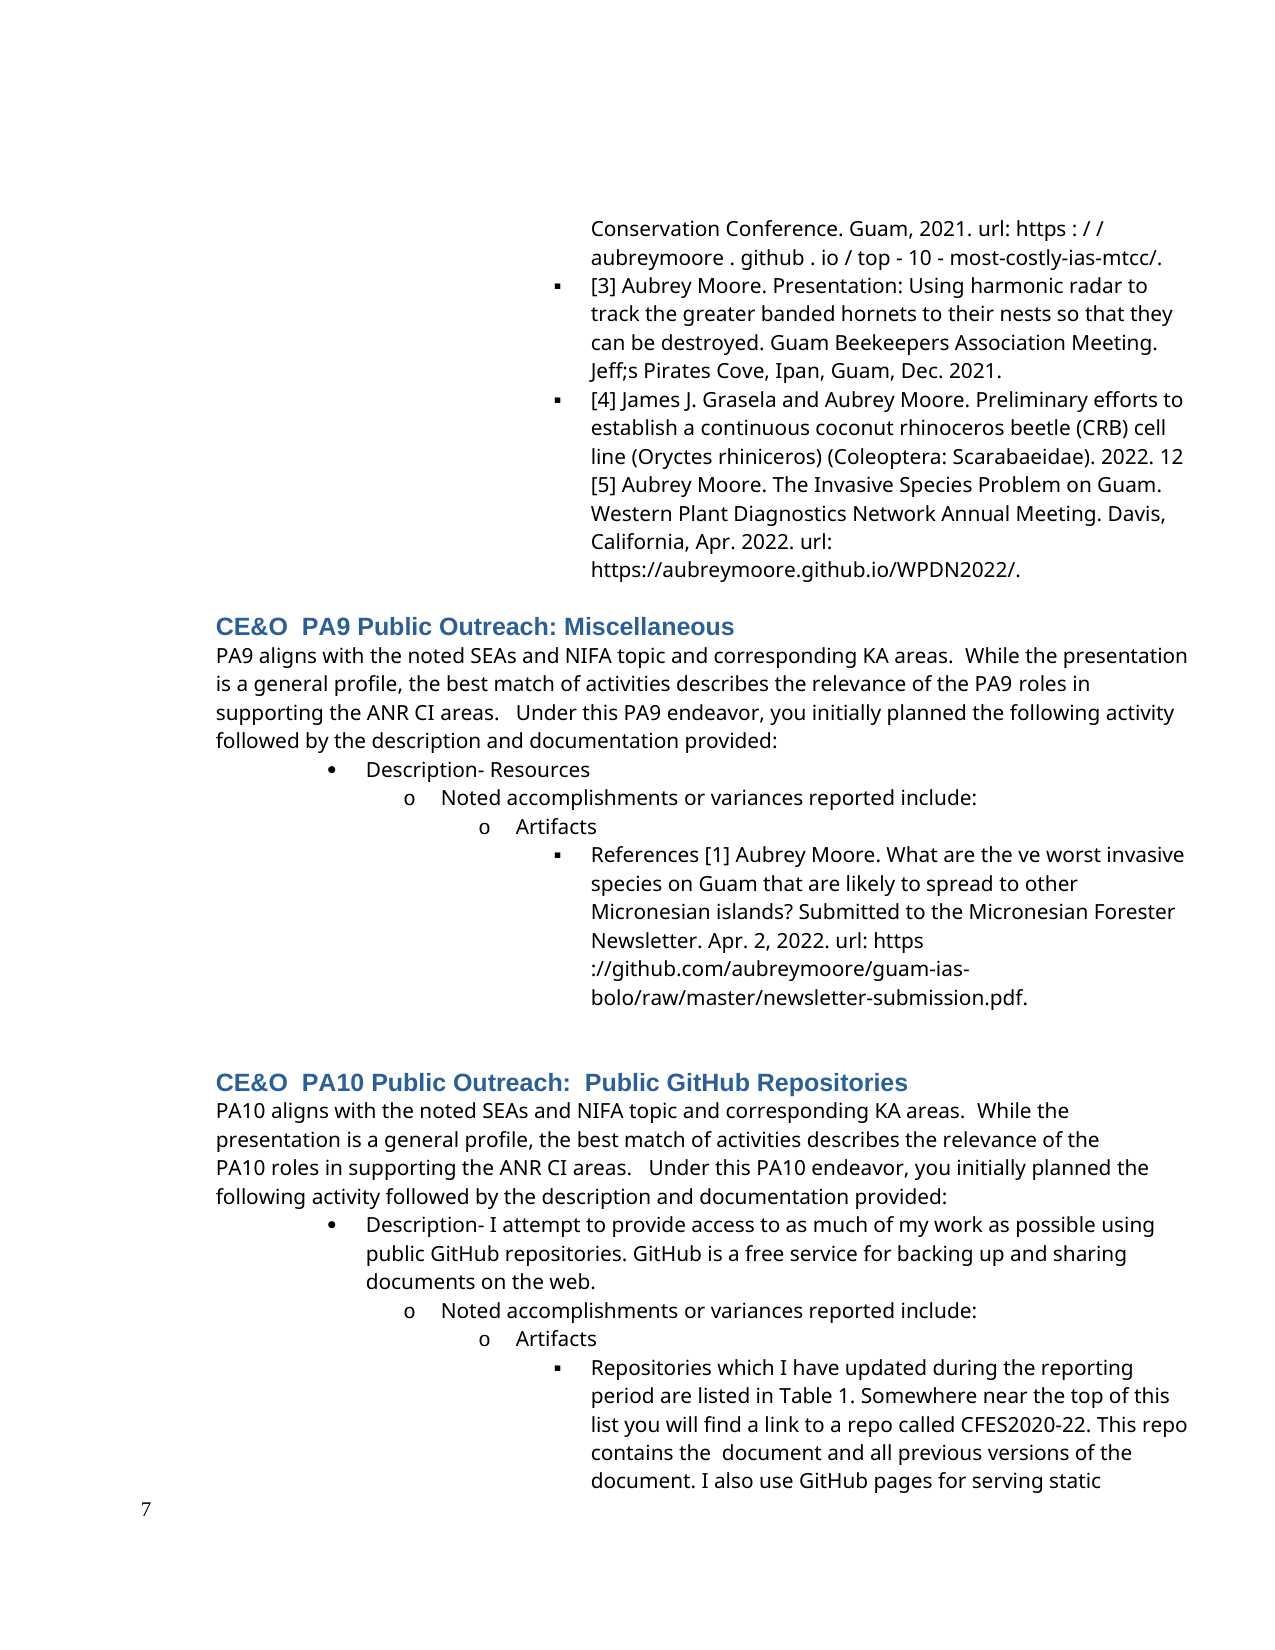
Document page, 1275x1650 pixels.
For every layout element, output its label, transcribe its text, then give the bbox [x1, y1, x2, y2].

list Noted accomplishments or variances reported include: [403, 783, 1191, 812]
list [4] James J. Grasela and Aubrey Moore. Preliminary efforts to establish a continuous coconut rhinoceros beetle (CRB) cell line (Oryctes rhiniceros) (Coleoptera: Scarabaeidae). 2022. 12 [5] Aubrey Moore. The Invasive Species Problem on Guam. Western Plant Diagnostics Network Annual Meeting. Davis, California, Apr. 2022. url: https://aubreymoore.github.io/WPDN2022/. [553, 385, 1191, 584]
subtitle CE&O PA9 Public Outreach: Miscellaneous [216, 612, 1191, 641]
list References [1] Aubrey Moore. What are the ve worst invasive species on Guam that are likely to spread to other Micronesian islands? Submitted to the Micronesian Forester Newsletter. Apr. 2, 2022. url: https ://github.com/aubreymoore/guam-ias- bolo/raw/master/newsletter-submission.pdf. [553, 840, 1191, 1011]
list Artifacts [478, 1324, 1191, 1353]
list Description- Resources [328, 755, 1191, 783]
list Repositories which I have updated during the reporting period are listed in Table 1. Somewhere near the top of this list you will find a link to a repo called CFES2020-22. This repo contains the document and all previous versions of the document. I also use GitHub pages for serving static [553, 1353, 1191, 1495]
list Noted accomplishments or variances reported include: [403, 1296, 1191, 1324]
text PA9 aligns with the noted SEAs and NIFA topic and corresponding KA areas. While the presentation is a general profile, the best match of activities describes the relevance of the PA9 roles in supporting the ANR CI areas. Under this PA9 endeavor, you initially planned the following activity followed by the description and documentation provided: [216, 641, 1191, 755]
text PA10 aligns with the noted SEAs and NIFA topic and corresponding KA areas. While the presentation is a general profile, the best match of activities describes the relevance of the PA10 roles in supporting the ANR CI areas. Under this PA10 endeavor, you initially planned the following activity followed by the description and documentation provided: [216, 1097, 1191, 1210]
list [3] Aubrey Moore. Presentation: Using harmonic radar to track the greater banded hornets to their nests so that they can be destroyed. Guam Beekeepers Association Meeting. Jeff;s Pirates Cove, Ipan, Guam, Dec. 2021. [553, 271, 1191, 385]
subtitle CE&O PA10 Public Outreach: Public GitHub Repositories [216, 1068, 1191, 1097]
list Description- I attempt to provide access to as much of my work as possible using public GitHub repositories. GitHub is a free service for backing up and sharing documents on the web. [328, 1210, 1191, 1296]
list Conservation Conference. Guam, 2021. url: https : / / aubreymoore . github . io / top - 10 - most-costly-ias-mtcc/. [553, 214, 1191, 271]
list Artifacts [478, 812, 1191, 840]
